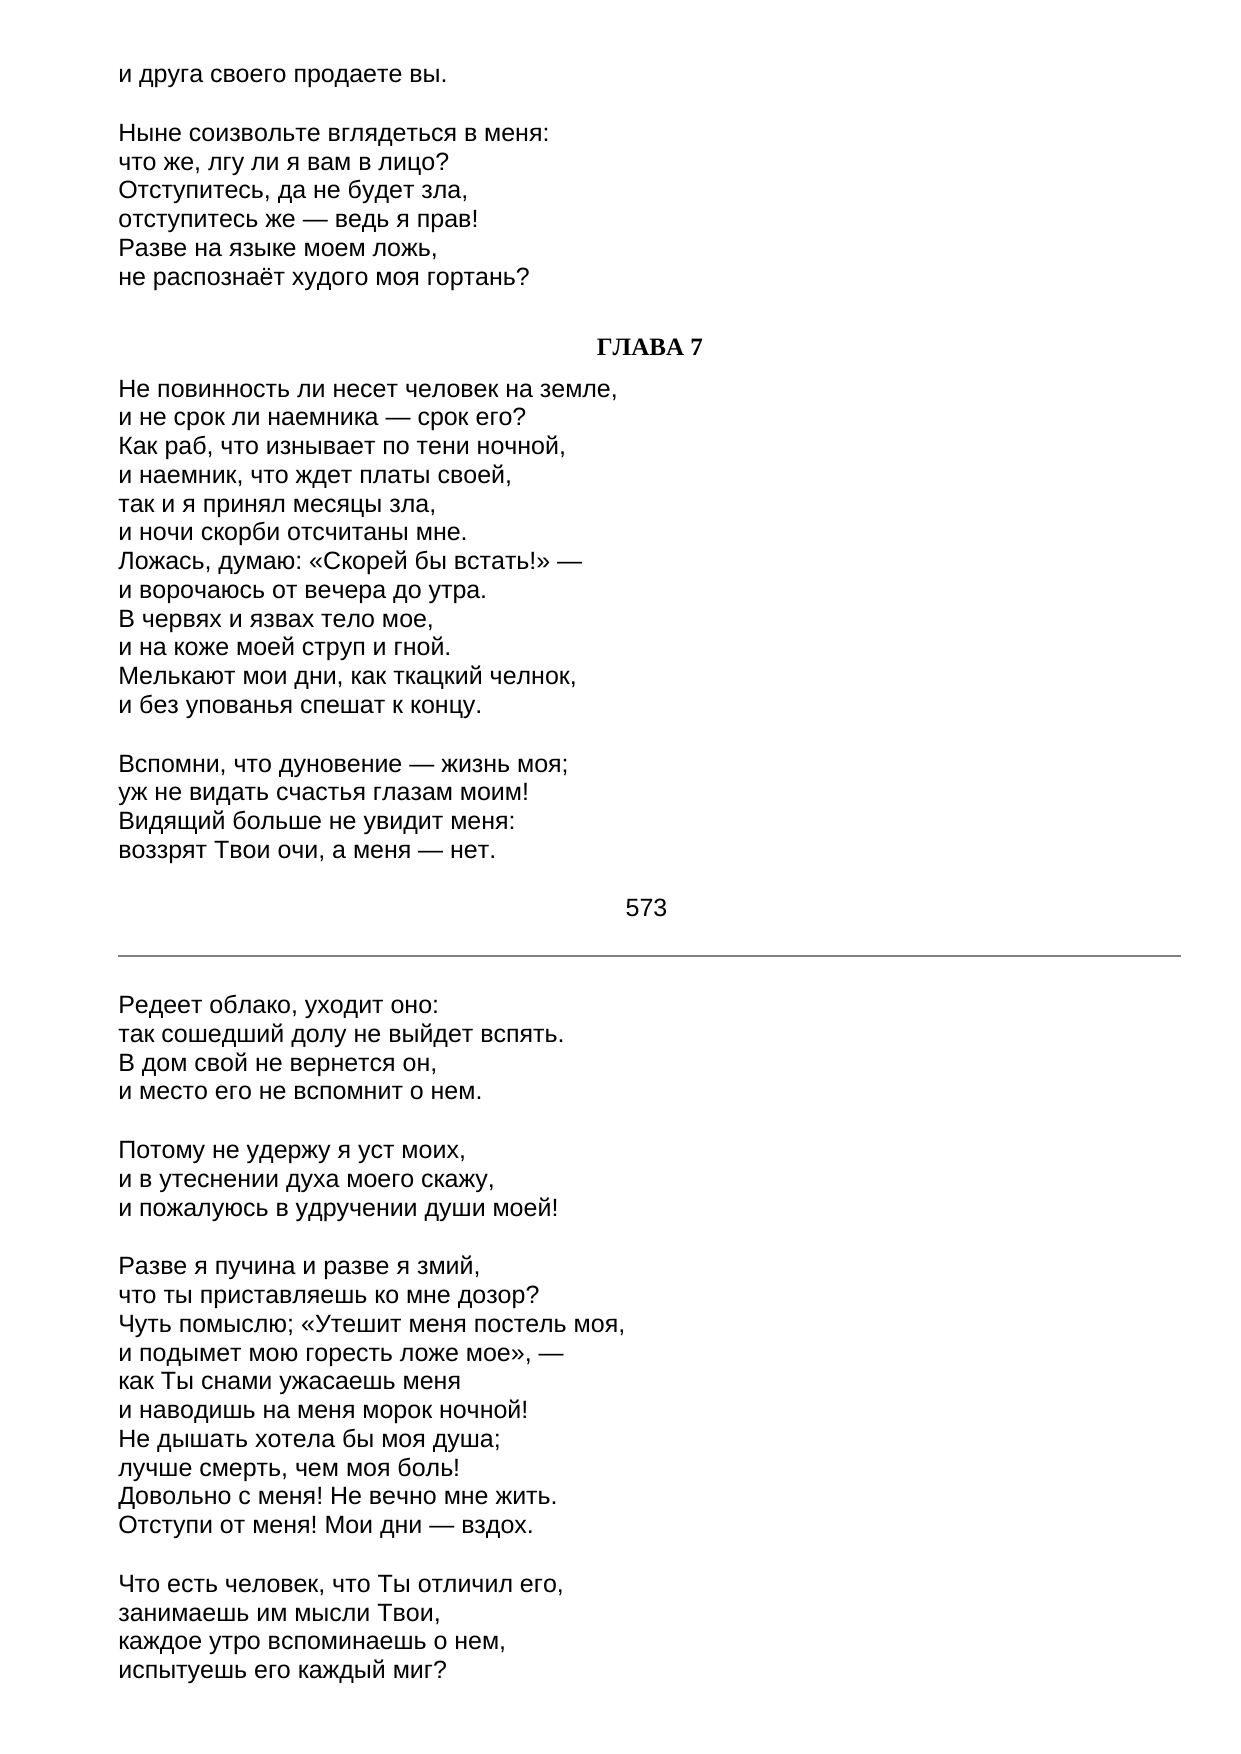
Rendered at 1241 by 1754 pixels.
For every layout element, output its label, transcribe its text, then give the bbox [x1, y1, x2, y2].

table_header Не повинность ли несет человек на земле, и не срок ли наемника — срок его? Как раб, что изнывает по тени ночной, и наемник, что ждет платы своей, так и я принял месяцы зла, и ночи скорби отсчитаны мне. Ложась, думаю: «Скорей бы встать!» — и ворочаюсь от вечера до утра. В червях и язвах тело мое, и на коже моей струп и гной. Мелькают мои дни, как ткацкий челнок, и без упованья спешат к концу. Вспомни, что дуновение — жизнь моя; уж не видать счастья глазам моим! Видящий больше не увидит меня: воззрят Твои очи, а меня — нет. [118, 374, 647, 893]
text 573 [118, 893, 1181, 922]
table_header Редеет облако, уходит оно: так сошедший долу не выйдет вспять. В дом свой не вернется он, и место его не вспомнит о нем. Потому не удержу я уст моих, и в утеснении духа моего скажу, и пожалуюсь в удручении души моей! Разве я пучина и разве я змий, что ты приставляешь ко мне дозор? Чуть помыслю; «Утешит меня постель моя, и подымет мою горесть ложе мое», — как Ты снами ужасаешь меня и наводишь на меня морок ночной! Не дышать хотела бы моя душа; лучше смерть, чем моя боль! Довольно с меня! Не вечно мне жить. Отступи от меня! Мои дни — вздох. Что есть человек, что Ты отличил его, занимаешь им мысли Твои, каждое утро вспоминаешь о нем, испытуешь его каждый миг? [118, 990, 672, 1684]
table_header и друга своего продаете вы. Ныне соизвольте вглядеться в меня: что же, лгу ли я вам в лицо? Отступитесь, да не будет зла, отступитесь же — ведь я прав! Разве на языке моем ложь, не распознаёт худого моя гортань? [118, 59, 620, 320]
subtitle ГЛАВА 7 [118, 332, 1181, 361]
